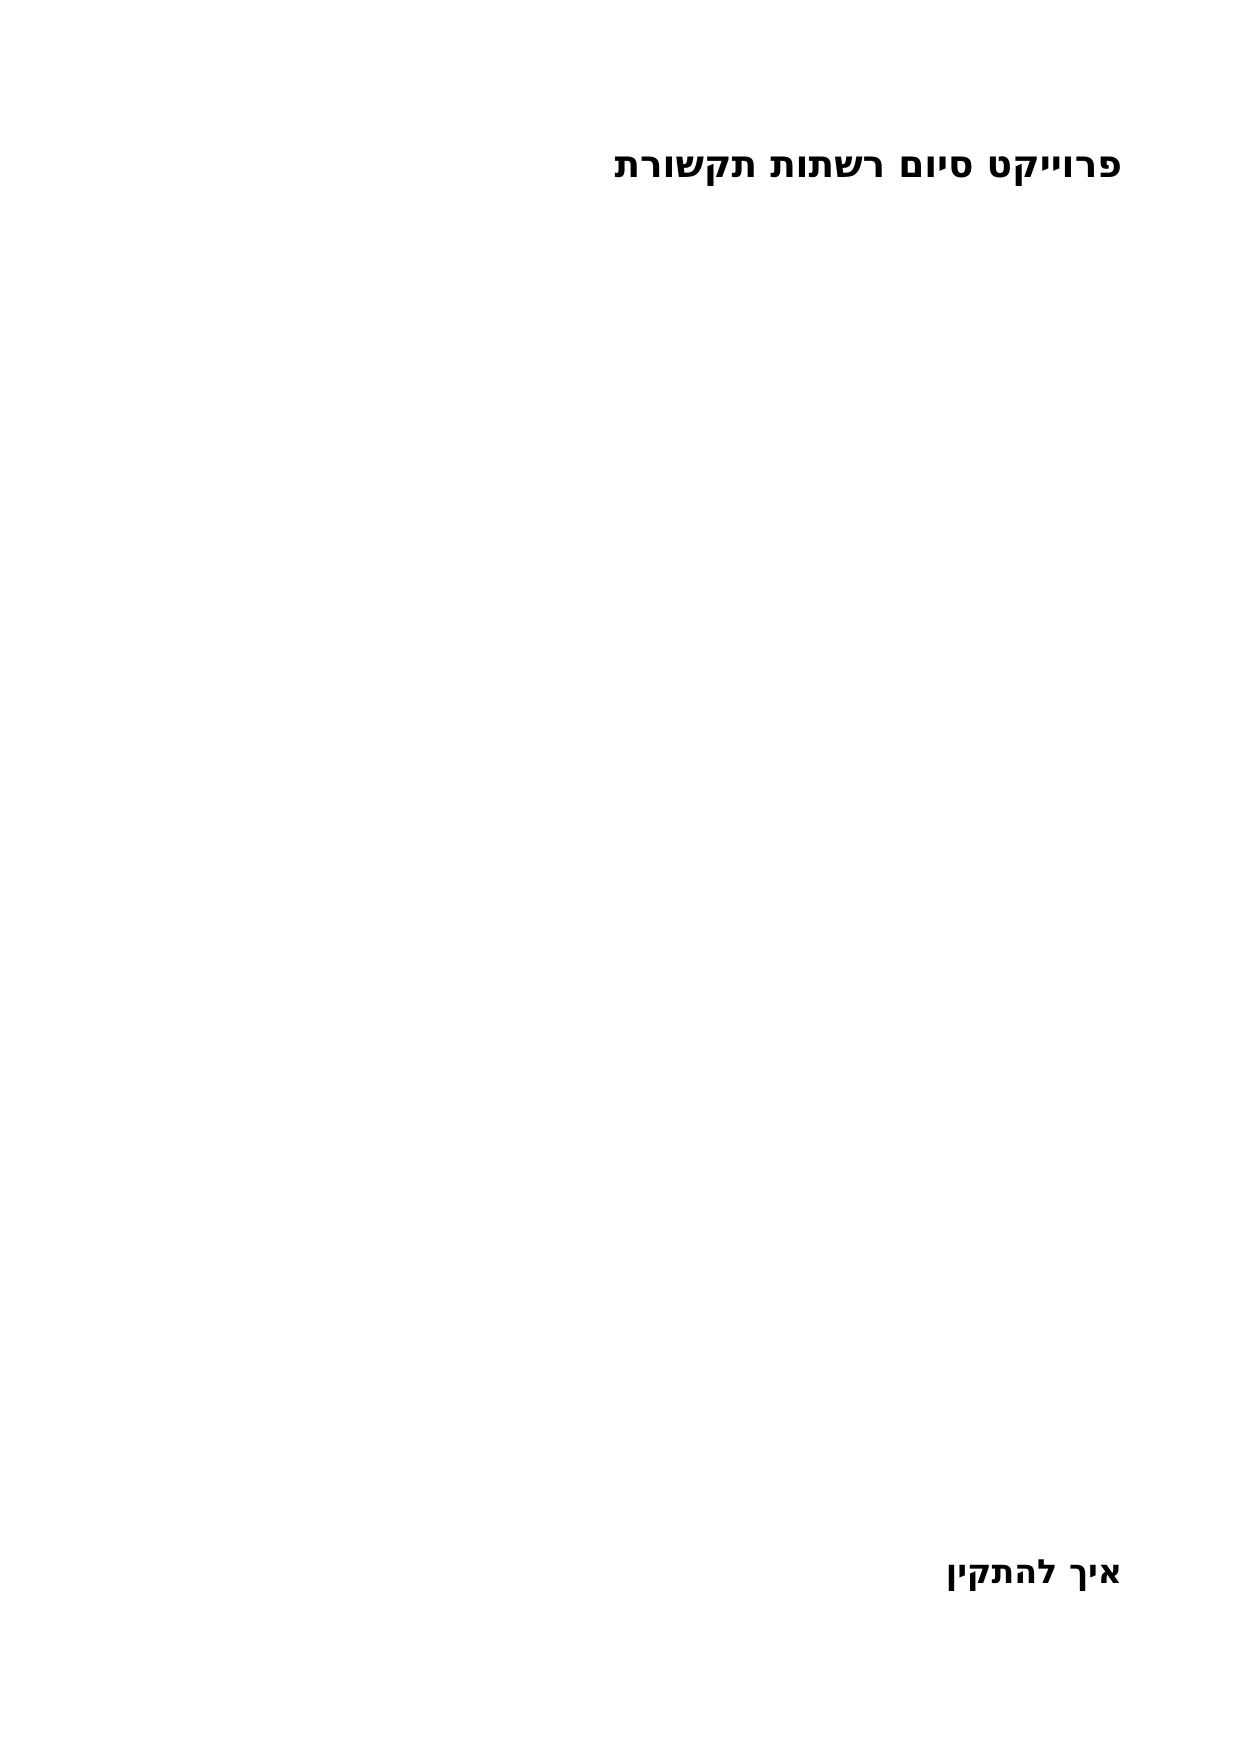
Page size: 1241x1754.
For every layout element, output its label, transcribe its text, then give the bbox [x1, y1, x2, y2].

subtitle איך להתקין [118, 1553, 1122, 1592]
subtitle פרוייקט סיום רשתות תקשורת [118, 143, 1122, 187]
